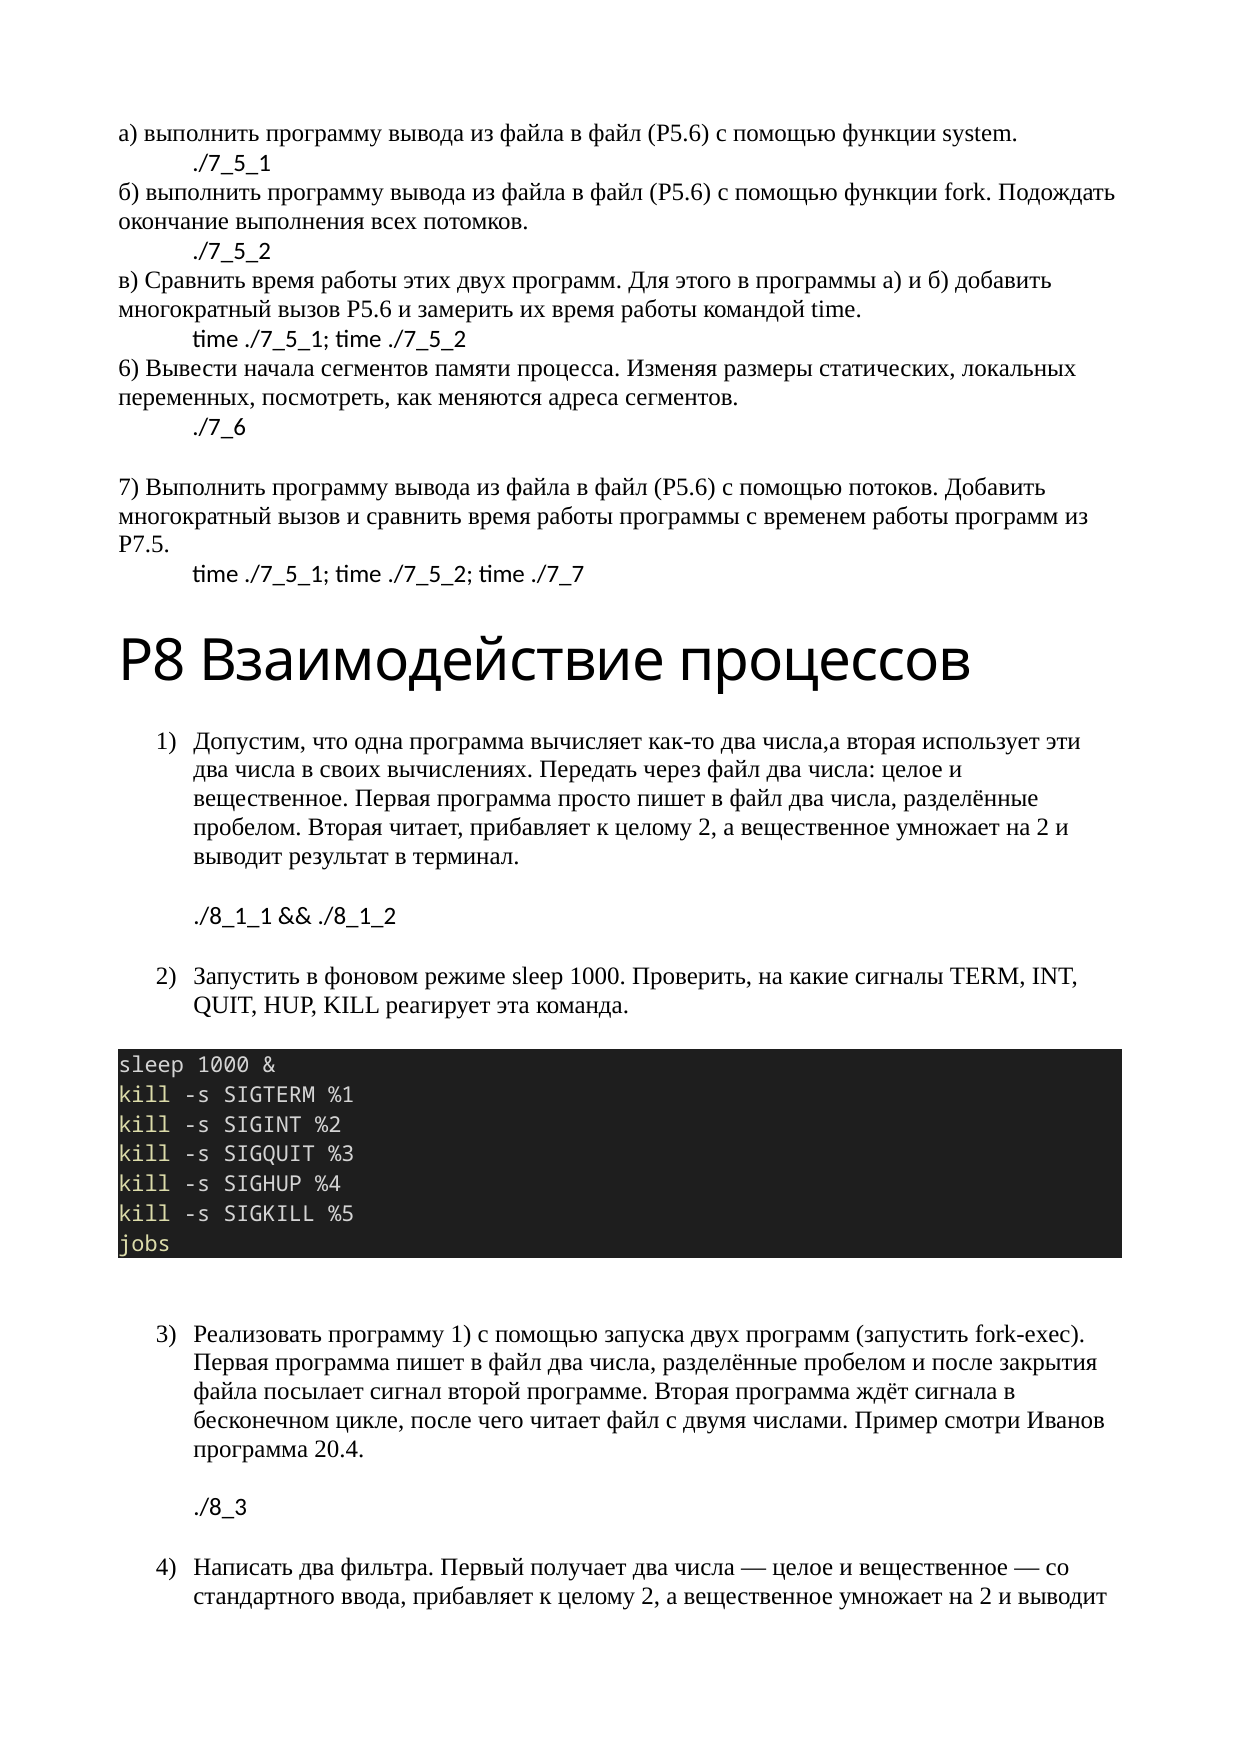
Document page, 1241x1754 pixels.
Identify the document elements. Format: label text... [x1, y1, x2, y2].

text kill -s SIGQUIT %3 [118, 1138, 1122, 1168]
text ./8_3 [193, 1491, 1122, 1522]
text time ./7_5_1; time ./7_5_2 [118, 323, 1122, 353]
text б) выполнить программу вывода из файла в файл (Р5.6) с помощью функции fork. Подождать окончание выполнения всех потомков. [118, 177, 1122, 235]
text kill -s SIGHUP %4 [118, 1168, 1122, 1198]
text kill -s SIGKILL %5 [118, 1198, 1122, 1228]
list Реализовать программу 1) с помощью запуска двух программ (запустить fork-exec). Первая программа пишет в файл два числа, разделённые пробелом и после закрытия файла посылает сигнал второй программе. Вторая программа ждёт сигнала в бесконечном цикле, после чего читает файл с двумя числами. Пример смотри Иванов программа 20.4. [156, 1319, 1122, 1462]
text kill -s SIGTERM %1 [118, 1079, 1122, 1109]
list Запустить в фоновом режиме sleep 1000. Проверить, на какие сигналы TERM, INT, QUIT, HUP, KILL реагирует эта команда. [156, 961, 1122, 1018]
text ./7_6 [118, 411, 1122, 441]
text time ./7_5_1; time ./7_5_2; time ./7_7 [118, 558, 1122, 589]
text ./7_5_1 [118, 147, 1122, 177]
text ./7_5_2 [118, 235, 1122, 265]
list Написать два фильтра. Первый получает два числа — целое и вещественное — со стандартного ввода, прибавляет к целому 2, а вещественное умножает на 2 и выводит [156, 1552, 1122, 1610]
text kill -s SIGINT %2 [118, 1109, 1122, 1138]
text в) Сравнить время работы этих двух программ. Для этого в программы а) и б) добавить многократный вызов Р5.6 и замерить их время работы командой time. [118, 265, 1122, 323]
text а) выполнить программу вывода из файла в файл (Р5.6) с помощью функции system. [118, 118, 1122, 147]
text 6) Вывести начала сегментов памяти процесса. Изменяя размеры статических, локальных переменных, посмотреть, как меняются адреса сегментов. [118, 353, 1122, 411]
text ./8_1_1 && ./8_1_2 [193, 900, 1122, 931]
text Р8 Взаимодействие процессов [118, 617, 1122, 697]
text 7) Выполнить программу вывода из файла в файл (Р5.6) с помощью потоков. Добавить многократный вызов и сравнить время работы программы с временем работы программ из Р7.5. [118, 472, 1122, 558]
list Допустим, что одна программа вычисляет как-то два числа,а вторая использует эти два числа в своих вычислениях. Передать через файл два числа: целое и вещественное. Первая программа просто пишет в файл два числа, разделённые пробелом. Вторая читает, прибавляет к целому 2, а вещественное умножает на 2 и выводит результат в терминал. [156, 726, 1122, 869]
text sleep 1000 & [118, 1049, 1122, 1079]
text jobs [118, 1228, 1122, 1258]
